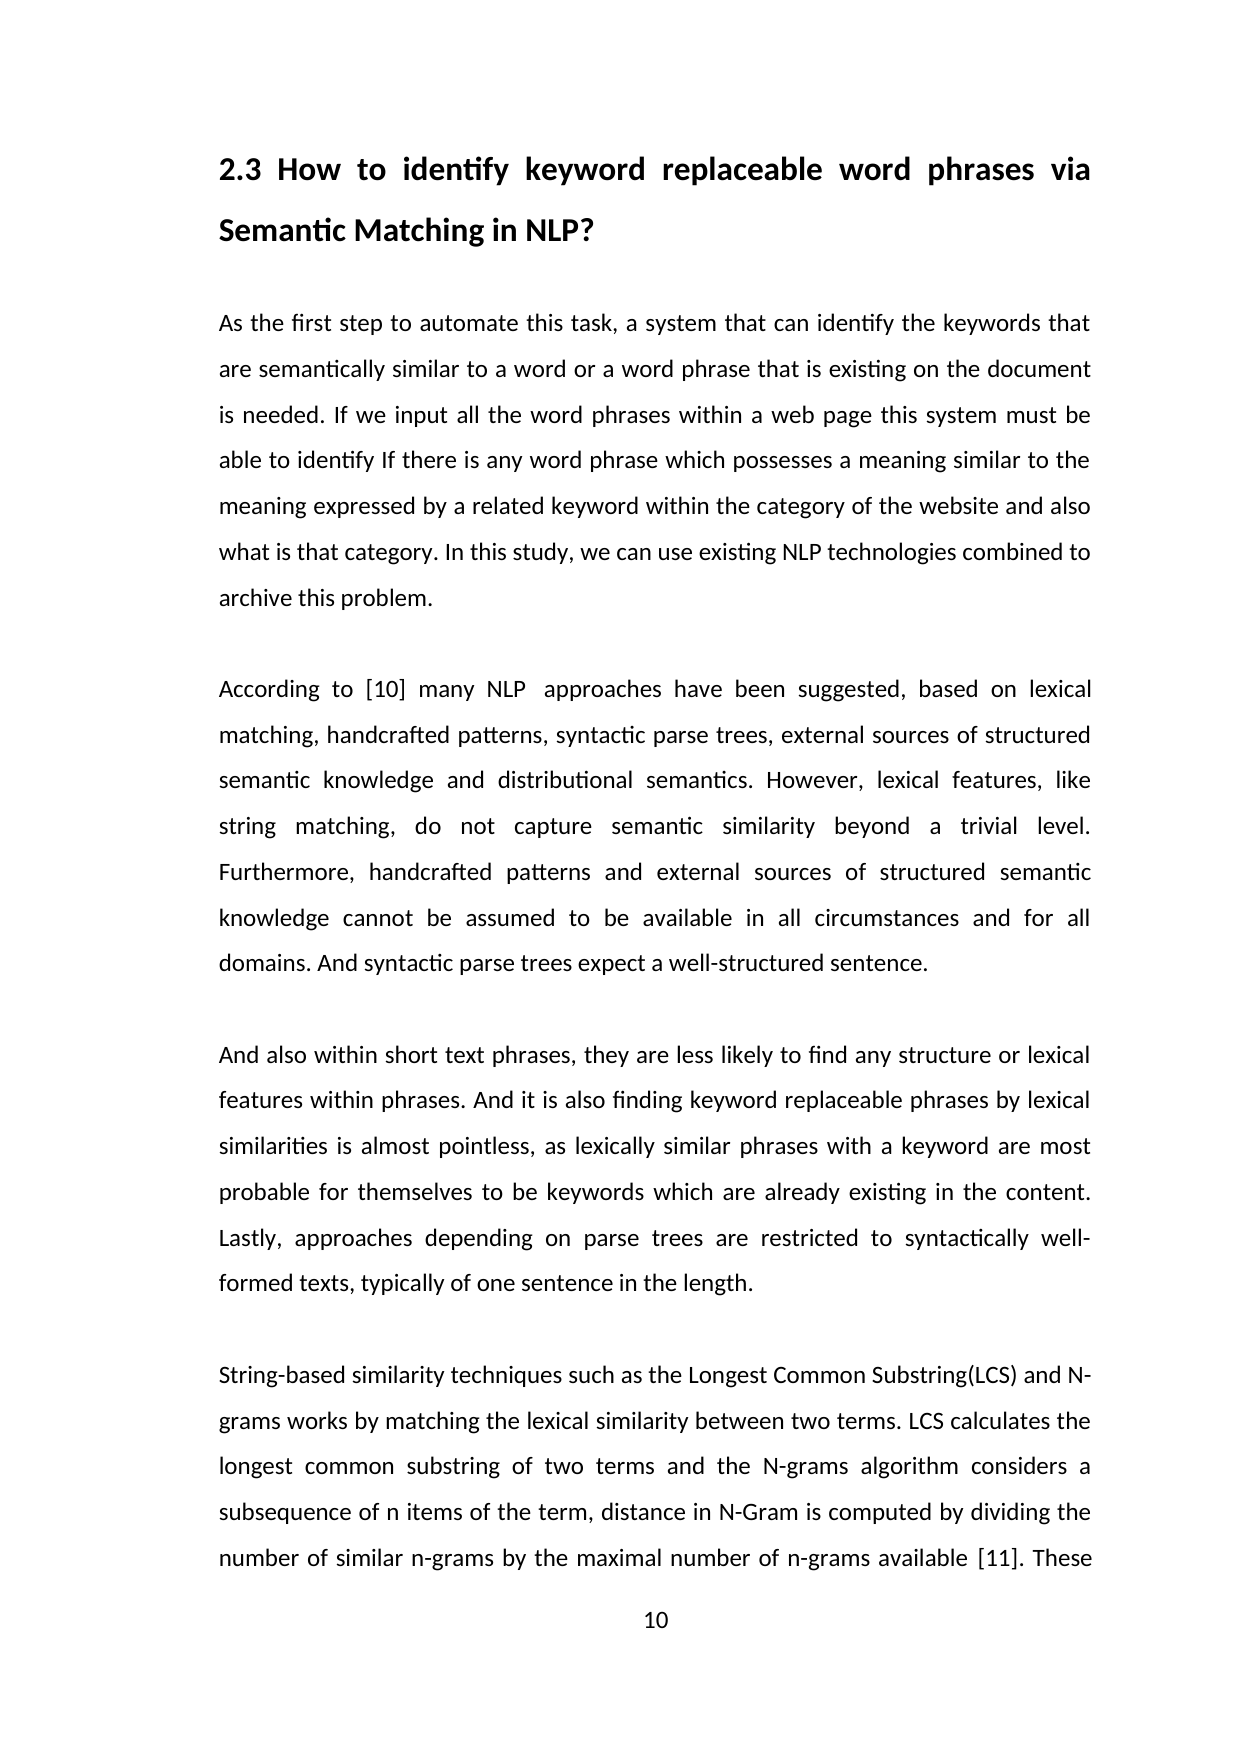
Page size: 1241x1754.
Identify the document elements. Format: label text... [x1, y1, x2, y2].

text String-based similarity techniques such as the Longest Common Substring(LCS) and N-grams works by matching the lexical similarity between two terms. LCS calculates the longest common substring of two terms and the N-grams algorithm considers a subsequence of n items of the term, distance in N-Gram is computed by dividing the number of similar n-grams by the maximal number of n-grams available [11]. These [218, 1359, 1092, 1572]
text And also within short text phrases, they are less likely to find any structure or lexical features within phrases. And it is also finding keyword replaceable phrases by lexical similarities is almost pointless, as lexically similar phrases with a keyword are most probable for themselves to be keywords which are already existing in the content. Lastly, approaches depending on parse trees are restricted to syntactically well-formed texts, typically of one sentence in the length. [218, 1039, 1092, 1298]
subtitle 2.3 How to identify keyword replaceable word phrases via Semantic Matching in NLP? [218, 148, 1092, 249]
text According to [10] many NLP approaches have been suggested, based on lexical matching, handcrafted patterns, syntactic parse trees, external sources of structured semantic knowledge and distributional semantics. However, lexical features, like string matching, do not capture semantic similarity beyond a trivial level. Furthermore, handcrafted patterns and external sources of structured semantic knowledge cannot be assumed to be available in all circumstances and for all domains. And syntactic parse trees expect a well-structured sentence. [218, 673, 1092, 978]
text As the first step to automate this task, a system that can identify the keywords that are semantically similar to a word or a word phrase that is existing on the document is needed. If we input all the word phrases within a web page this system must be able to identify If there is any word phrase which possesses a meaning similar to the meaning expressed by a related keyword within the category of the website and also what is that category. In this study, we can use existing NLP technologies combined to archive this problem. [218, 307, 1092, 612]
